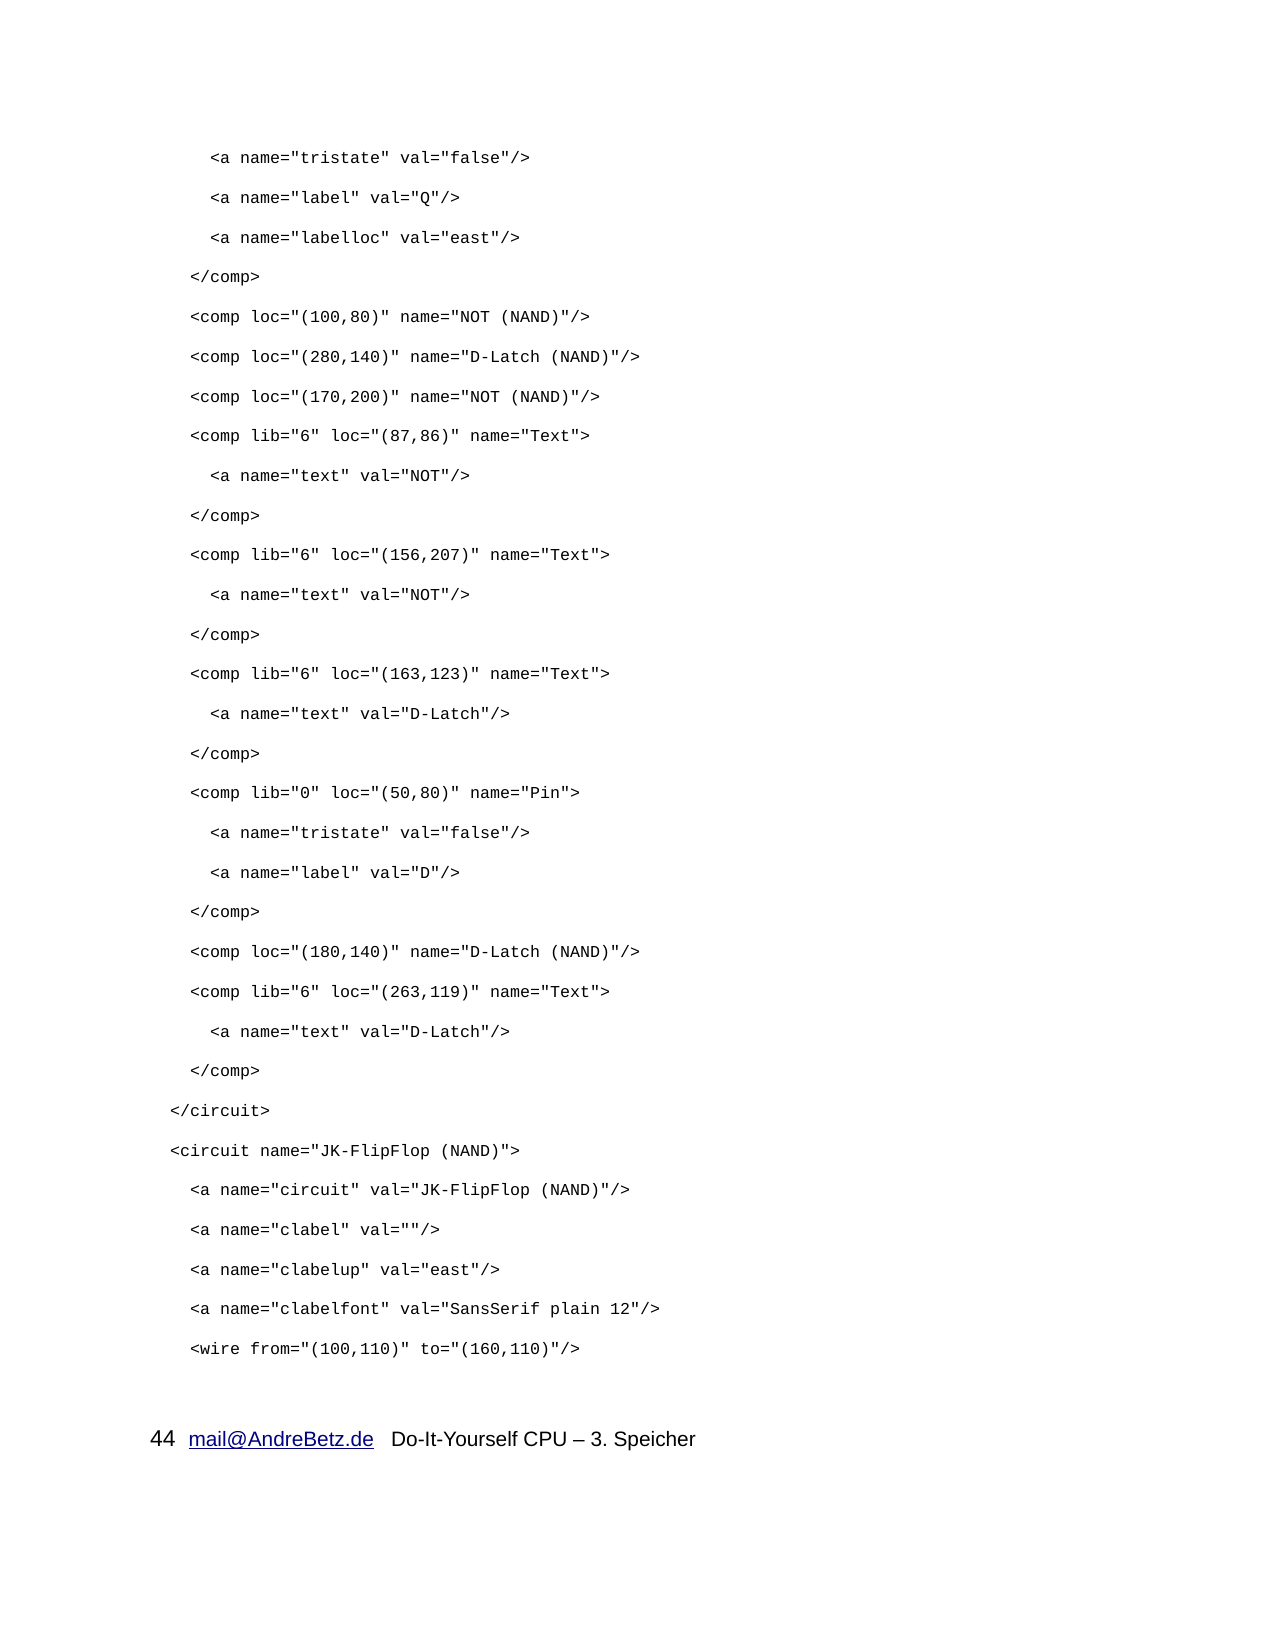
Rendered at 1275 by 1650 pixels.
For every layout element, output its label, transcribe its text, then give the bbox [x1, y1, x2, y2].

text <comp lib="6" loc="(87,86)" name="Text"> [150, 428, 1125, 447]
text </comp> [150, 904, 1125, 923]
text <a name="label" val="Q"/> [150, 190, 1125, 208]
text <a name="clabel" val=""/> [150, 1222, 1125, 1240]
text </comp> [150, 269, 1125, 288]
text <a name="text" val="NOT"/> [150, 467, 1125, 486]
text <comp loc="(280,140)" name="D-Latch (NAND)"/> [150, 348, 1125, 367]
text <a name="clabelup" val="east"/> [150, 1261, 1125, 1280]
text <comp lib="6" loc="(156,207)" name="Text"> [150, 547, 1125, 566]
text </comp> [150, 1063, 1125, 1082]
text </comp> [150, 626, 1125, 645]
text <a name="circuit" val="JK-FlipFlop (NAND)"/> [150, 1182, 1125, 1201]
text <a name="label" val="D"/> [150, 864, 1125, 883]
text <a name="clabelfont" val="SansSerif plain 12"/> [150, 1301, 1125, 1320]
text <wire from="(100,110)" to="(160,110)"/> [150, 1341, 1125, 1359]
text <comp loc="(170,200)" name="NOT (NAND)"/> [150, 388, 1125, 407]
text <comp loc="(180,140)" name="D-Latch (NAND)"/> [150, 944, 1125, 963]
text </comp> [150, 745, 1125, 764]
text <a name="tristate" val="false"/> [150, 150, 1125, 169]
text <a name="labelloc" val="east"/> [150, 229, 1125, 248]
text <a name="text" val="D-Latch"/> [150, 706, 1125, 724]
text <comp loc="(100,80)" name="NOT (NAND)"/> [150, 309, 1125, 328]
text </circuit> [150, 1102, 1125, 1121]
text <comp lib="0" loc="(50,80)" name="Pin"> [150, 785, 1125, 804]
text <comp lib="6" loc="(263,119)" name="Text"> [150, 983, 1125, 1002]
text <circuit name="JK-FlipFlop (NAND)"> [150, 1142, 1125, 1161]
text </comp> [150, 507, 1125, 526]
text <comp lib="6" loc="(163,123)" name="Text"> [150, 666, 1125, 685]
text <a name="text" val="D-Latch"/> [150, 1023, 1125, 1042]
text <a name="text" val="NOT"/> [150, 587, 1125, 605]
text <a name="tristate" val="false"/> [150, 825, 1125, 843]
